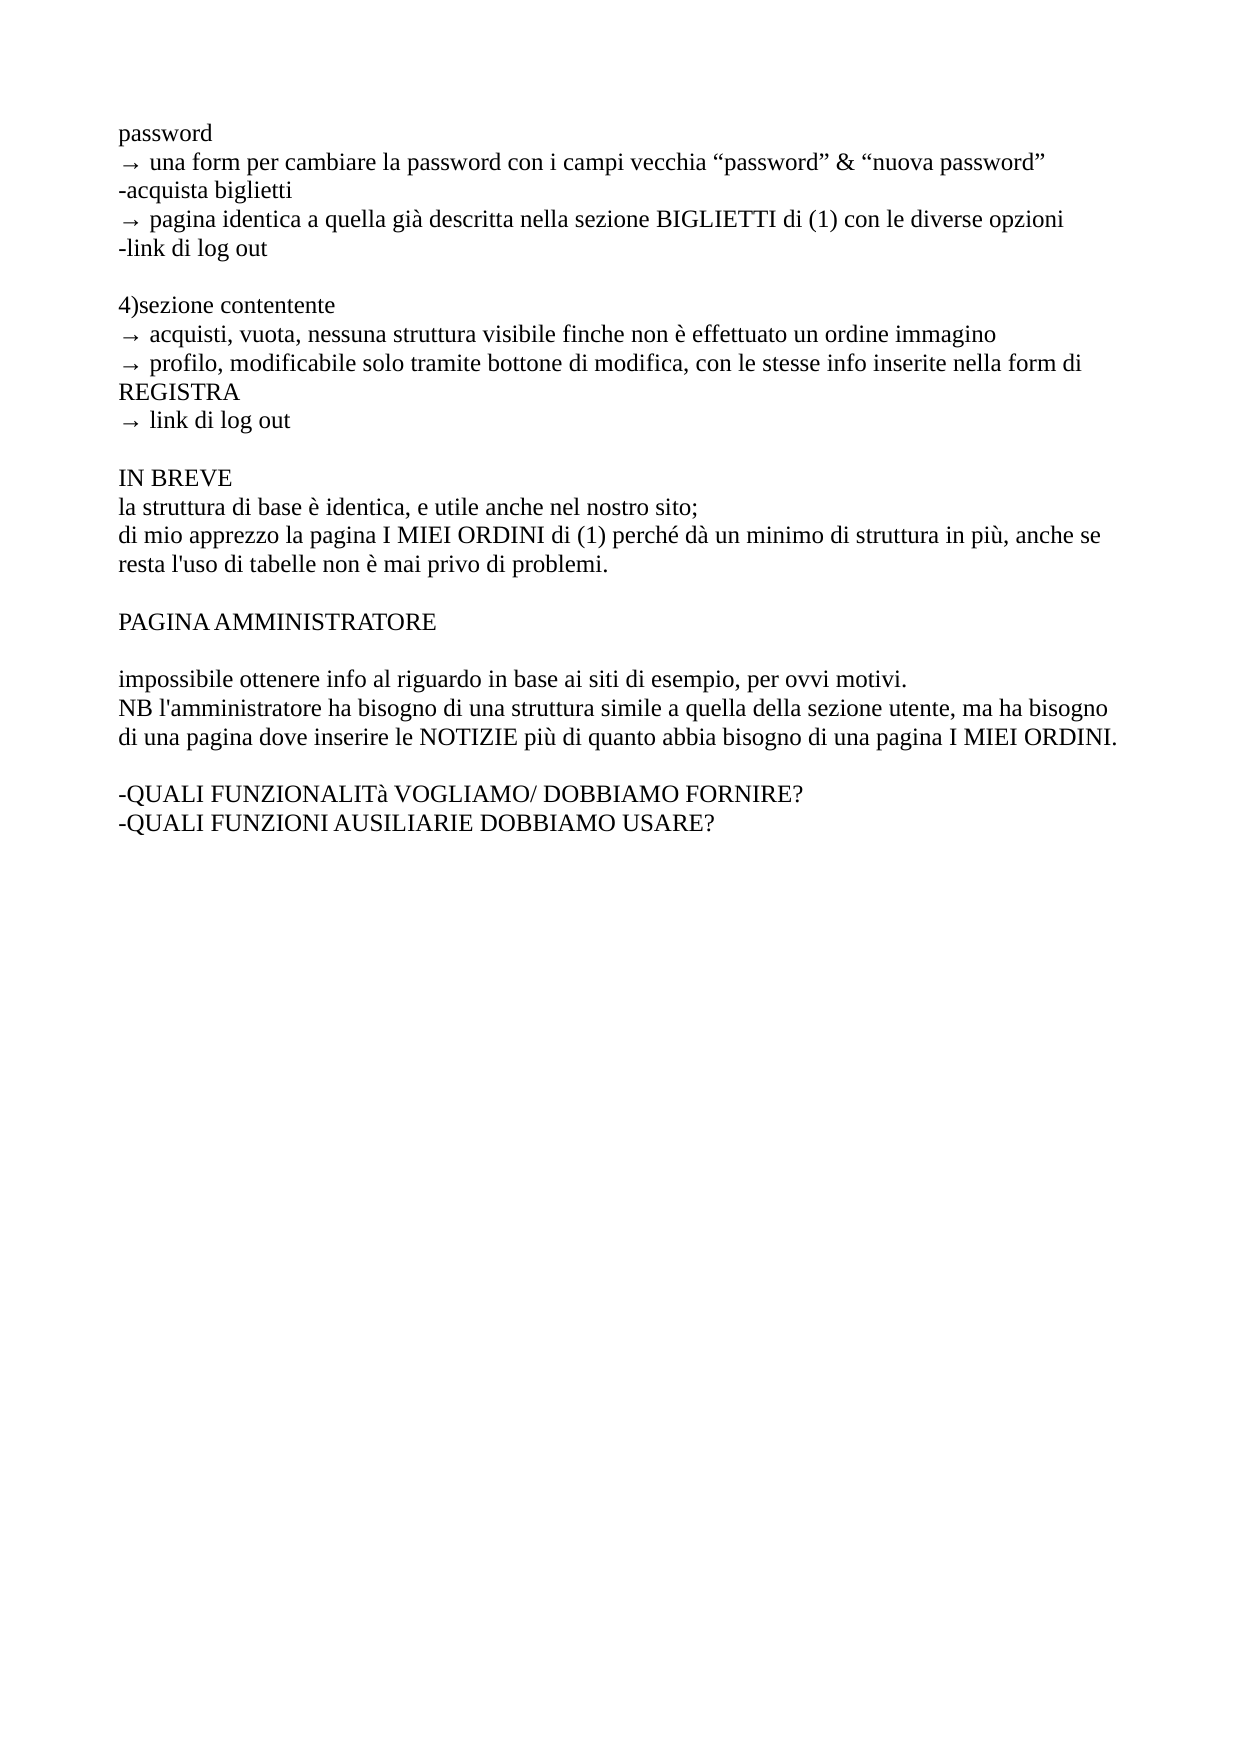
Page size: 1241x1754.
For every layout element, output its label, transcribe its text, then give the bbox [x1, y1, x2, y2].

text → una form per cambiare la password con i campi vecchia “password” & “nuova password” [118, 147, 1122, 176]
text -QUALI FUNZIONALITà VOGLIAMO/ DOBBIAMO FORNIRE? [118, 779, 1122, 808]
text la struttura di base è identica, e utile anche nel nostro sito; [118, 492, 1122, 521]
text → pagina identica a quella già descritta nella sezione BIGLIETTI di (1) con le diverse opzioni [118, 204, 1122, 233]
text -link di log out [118, 233, 1122, 262]
text -QUALI FUNZIONI AUSILIARIE DOBBIAMO USARE? [118, 808, 1122, 837]
text NB l'amministratore ha bisogno di una struttura simile a quella della sezione utente, ma ha bisogno di una pagina dove inserire le NOTIZIE più di quanto abbia bisogno di una pagina I MIEI ORDINI. [118, 693, 1122, 751]
text PAGINA AMMINISTRATORE [118, 607, 1122, 636]
text password [118, 118, 1122, 147]
text impossibile ottenere info al riguardo in base ai siti di esempio, per ovvi motivi. [118, 664, 1122, 693]
text 4)sezione contentente [118, 291, 1122, 319]
text → profilo, modificabile solo tramite bottone di modifica, con le stesse info inserite nella form di REGISTRA [118, 348, 1122, 406]
text di mio apprezzo la pagina I MIEI ORDINI di (1) perché dà un minimo di struttura in più, anche se resta l'uso di tabelle non è mai privo di problemi. [118, 521, 1122, 578]
text → acquisti, vuota, nessuna struttura visibile finche non è effettuato un ordine immagino [118, 319, 1122, 348]
text -acquista biglietti [118, 176, 1122, 204]
text → link di log out [118, 406, 1122, 434]
text IN BREVE [118, 463, 1122, 492]
